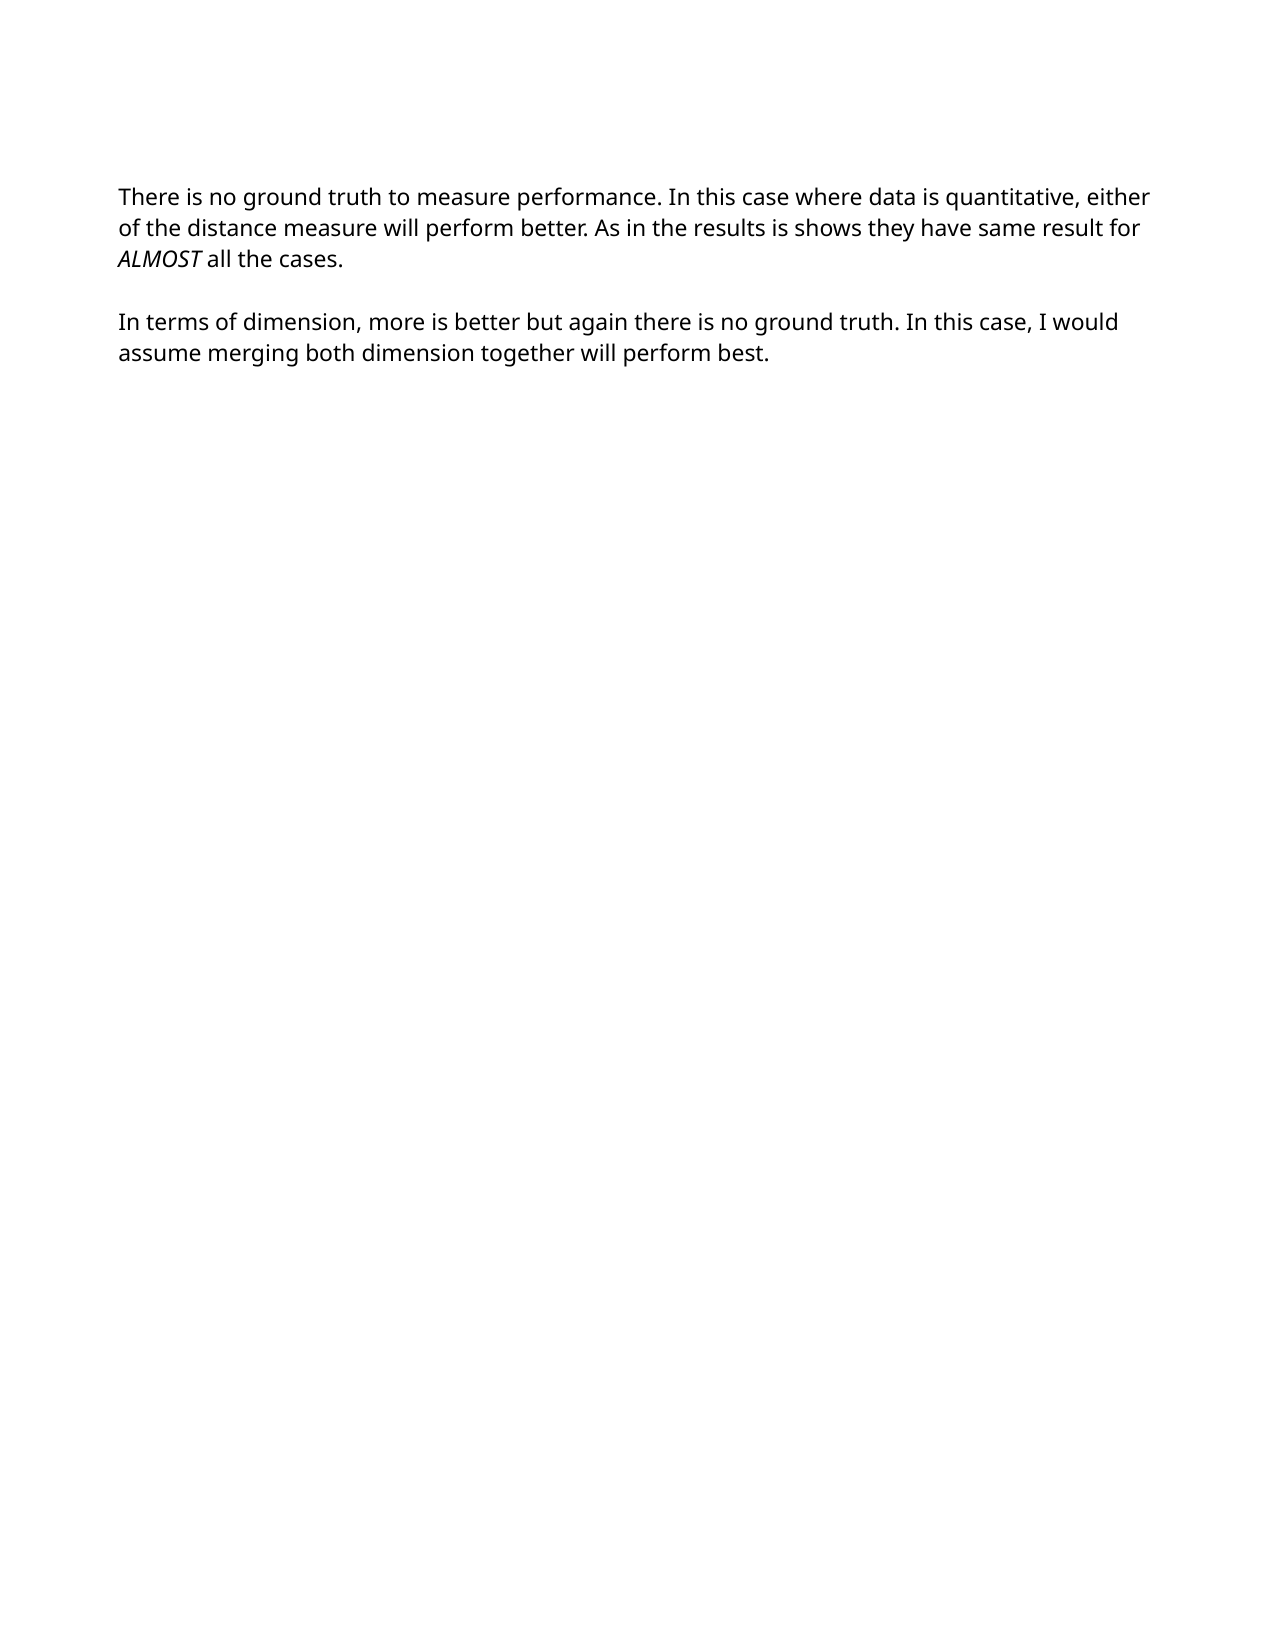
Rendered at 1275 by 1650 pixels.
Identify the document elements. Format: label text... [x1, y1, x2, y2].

text In terms of dimension, more is better but again there is no ground truth. In this case, I would assume merging both dimension together will perform best. [118, 306, 1157, 368]
text There is no ground truth to measure performance. In this case where data is quantitative, either of the distance measure will perform better. As in the results is shows they have same result for ALMOST all the cases. [118, 181, 1157, 274]
